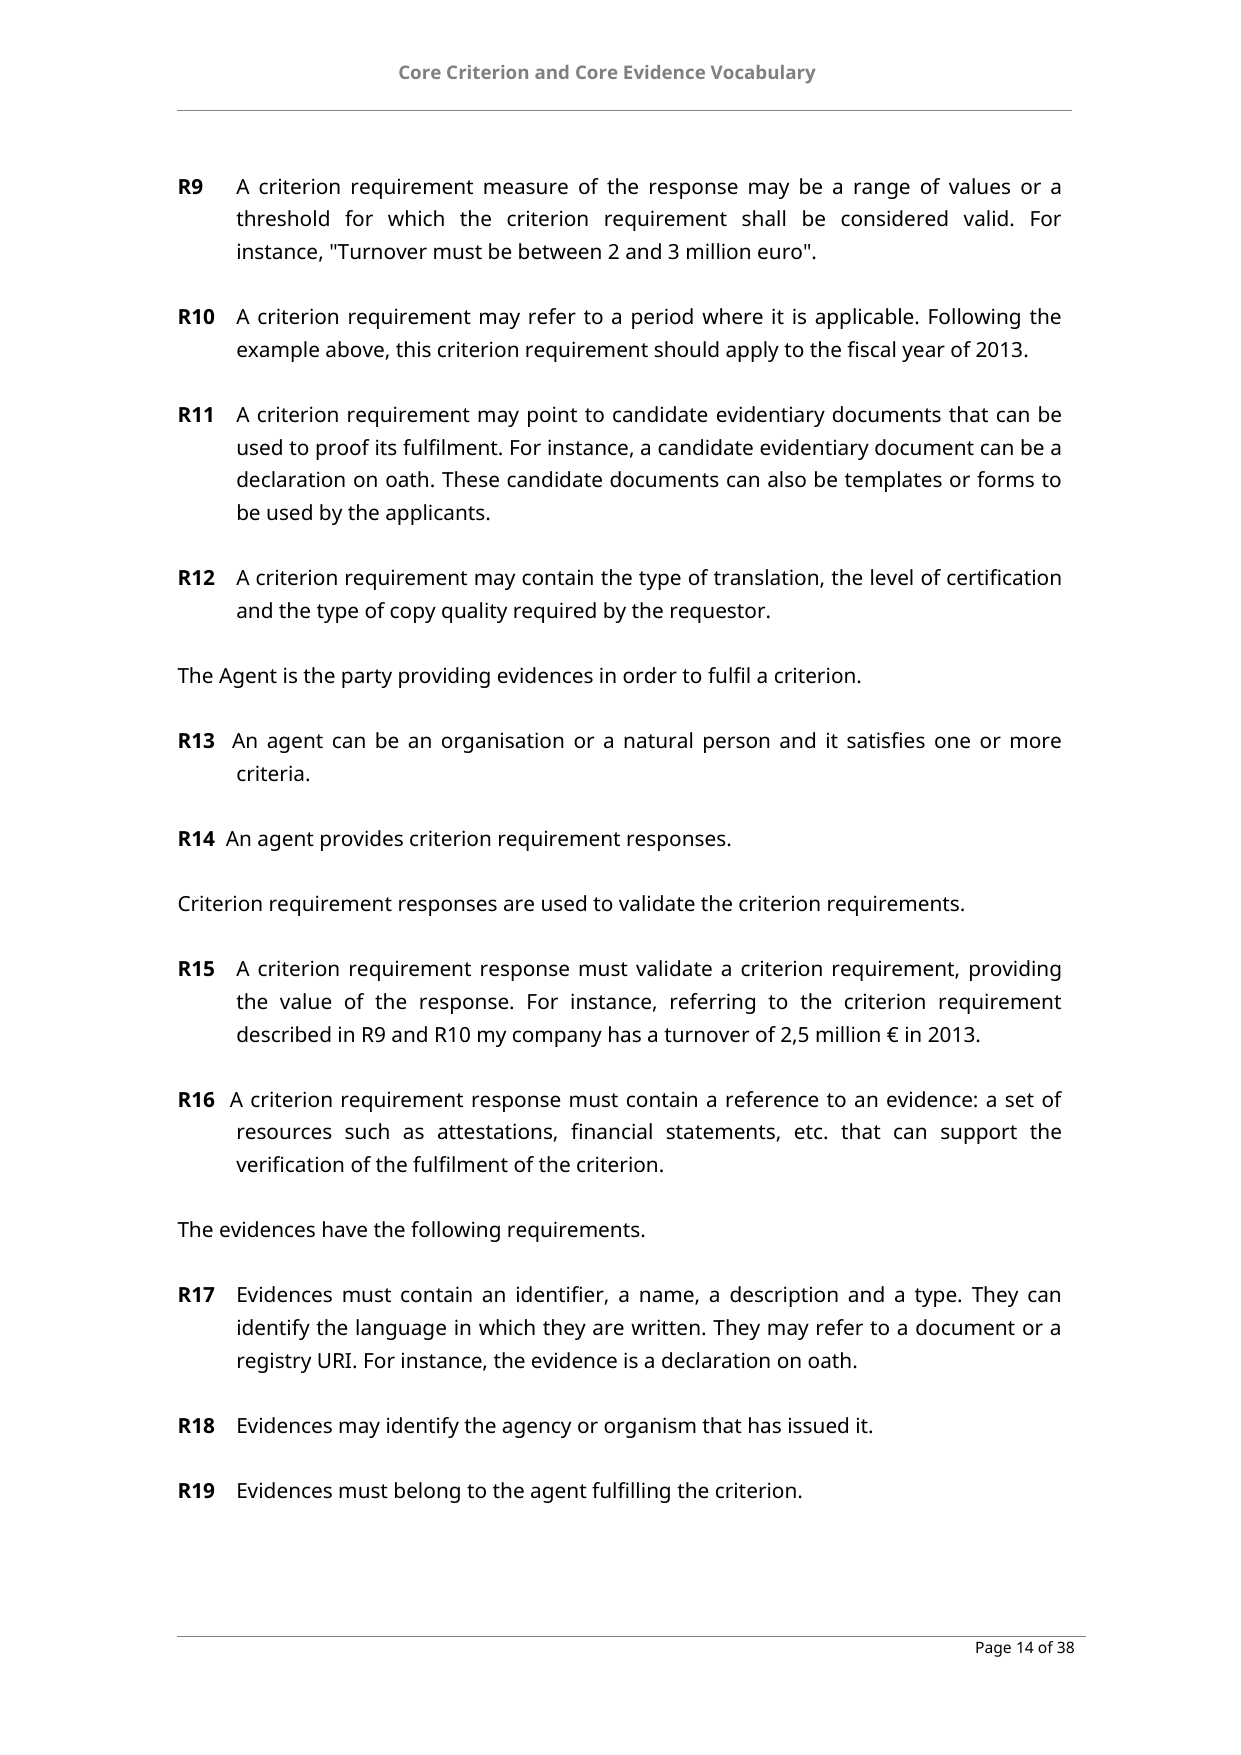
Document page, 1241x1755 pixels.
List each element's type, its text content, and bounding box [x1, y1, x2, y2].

text R15 A criterion requirement response must validate a criterion requirement, providing the value of the response. For instance, referring to the criterion requirement described in R9 and R10 my company has a turnover of 2,5 million € in 2013. [177, 954, 1063, 1048]
text The Agent is the party providing evidences in order to fulfil a criterion. [177, 661, 1063, 689]
text The evidences have the following requirements. [177, 1215, 1063, 1244]
text R13 An agent can be an organisation or a natural person and it satisfies one or more criteria. [177, 726, 1063, 787]
text R17 Evidences must contain an identifier, a name, a description and a type. They can identify the language in which they are written. They may refer to a document or a registry URI. For instance, the evidence is a declaration on oath. [177, 1281, 1063, 1374]
text R12 A criterion requirement may contain the type of translation, the level of certification and the type of copy quality required by the requestor. [177, 563, 1063, 624]
text R9 A criterion requirement measure of the response may be a range of values or a threshold for which the criterion requirement shall be considered valid. For instance, "Turnover must be between 2 and 3 million euro". [177, 172, 1063, 266]
text R18 Evidences may identify the agency or organism that has issued it. [177, 1411, 1063, 1439]
text R19 Evidences must belong to the agent fulfilling the criterion. [177, 1476, 1063, 1504]
text R14 An agent provides criterion requirement responses. [177, 824, 1063, 852]
text R16 A criterion requirement response must contain a reference to an evidence: a set of resources such as attestations, financial statements, etc. that can support the verification of the fulfilment of the criterion. [177, 1085, 1063, 1178]
text Criterion requirement responses are used to validate the criterion requirements. [177, 889, 1063, 918]
text R10 A criterion requirement may refer to a period where it is applicable. Following the example above, this criterion requirement should apply to the fiscal year of 2013. [177, 302, 1063, 363]
text R11 A criterion requirement may point to candidate evidentiary documents that can be used to proof its fulfilment. For instance, a candidate evidentiary document can be a declaration on oath. These candidate documents can also be templates or forms to be used by the applicants. [177, 400, 1063, 526]
